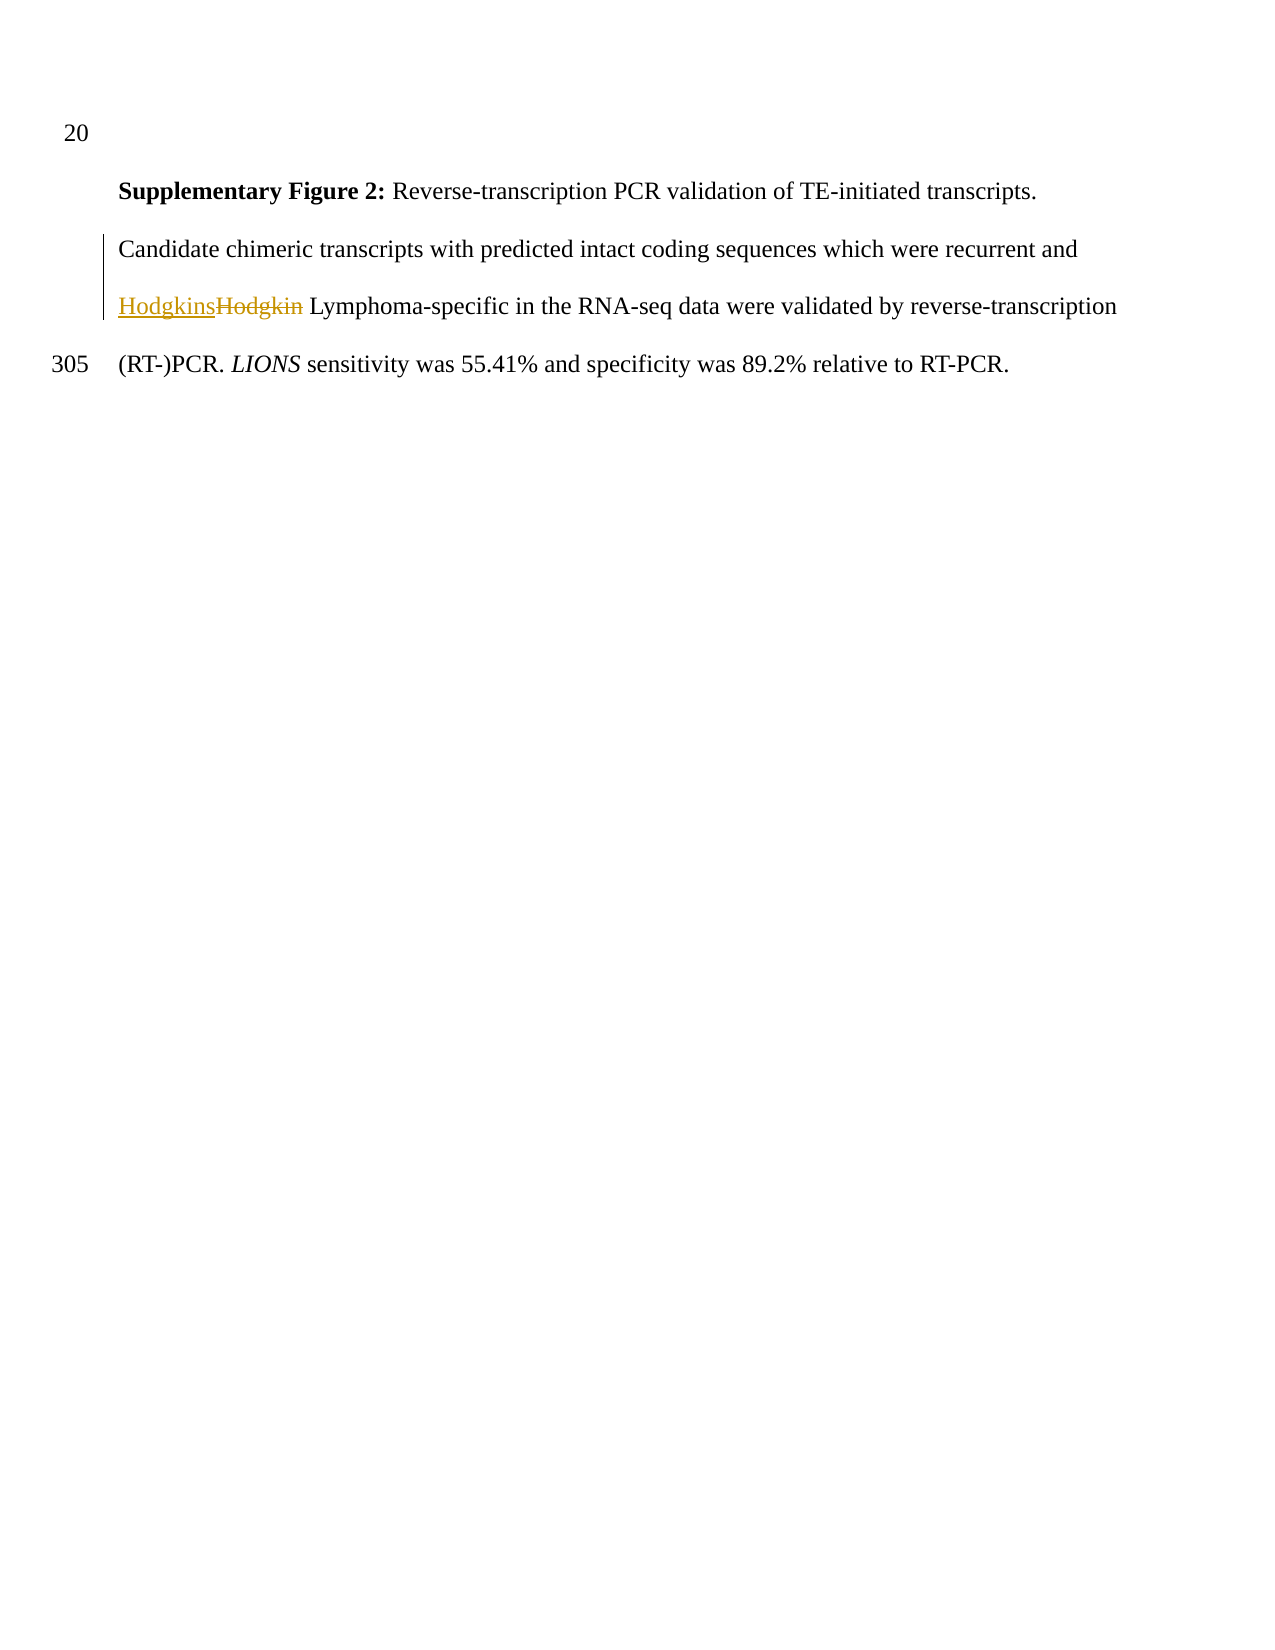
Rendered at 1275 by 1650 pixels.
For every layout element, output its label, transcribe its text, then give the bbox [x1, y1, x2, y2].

text Supplementary Figure 2: Reverse-transcription PCR validation of TE-initiated transcripts. [118, 176, 1157, 205]
text Candidate chimeric transcripts with predicted intact coding sequences which were recurrent and Hodgkins Lymphoma-specific in the RNA-seq data were validated by reverse-transcription (RT-)PCR. LIONS sensitivity was 55.41% and specificity was 89.2% relative to RT-PCR. [118, 234, 1157, 378]
